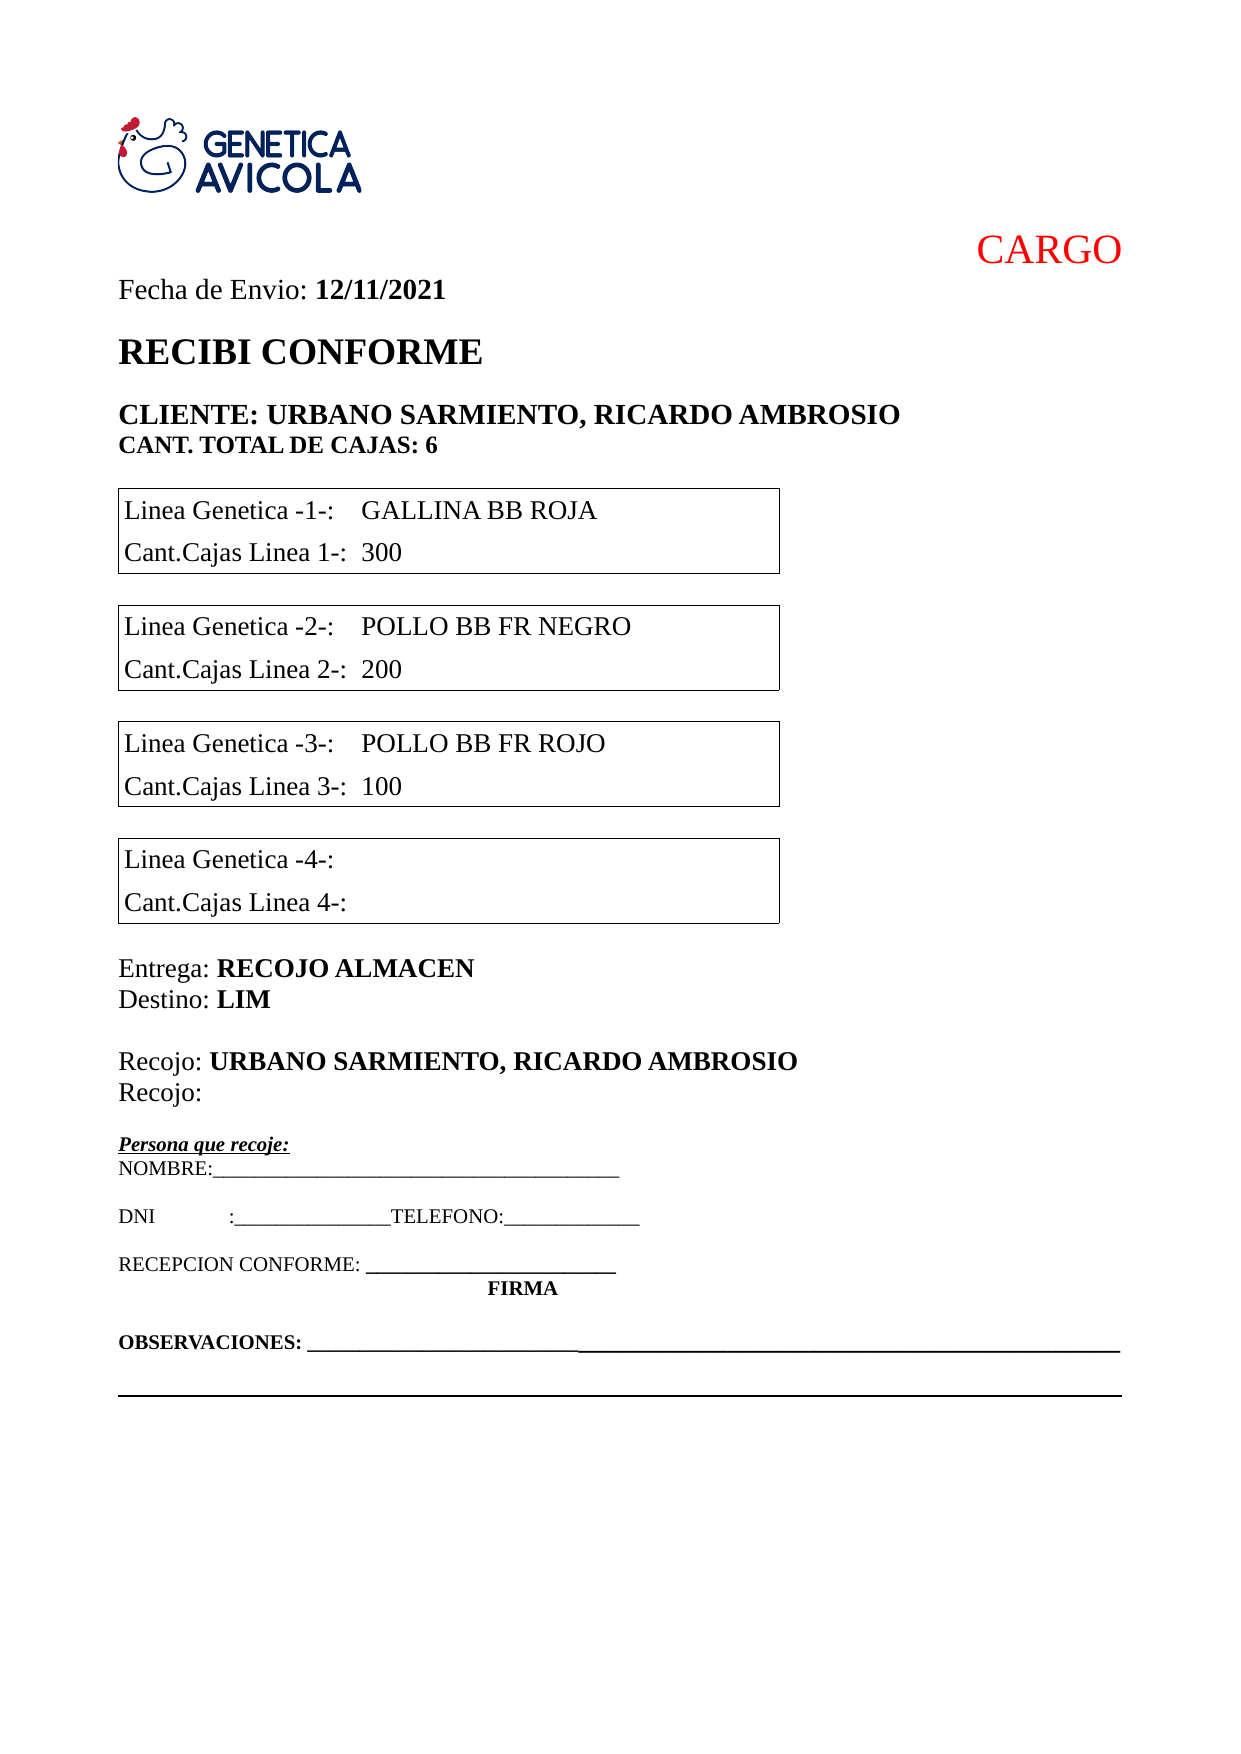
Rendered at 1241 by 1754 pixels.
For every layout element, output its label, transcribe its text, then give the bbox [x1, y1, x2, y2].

table_cell Linea Genetica -2-: [119, 606, 356, 647]
text RECIBI CONFORME [118, 330, 1122, 373]
text Destino: LIM [118, 983, 1122, 1014]
table_header GALLINA BB ROJA [356, 489, 779, 531]
text Fecha de Envio: 12/11/2021 [118, 272, 1122, 306]
table_cell POLLO BB FR ROJO [356, 722, 779, 764]
text FIRMA [118, 1276, 1122, 1300]
table_cell 100 [356, 764, 779, 806]
text DNI :_______________TELEFONO:_____________ [118, 1204, 1122, 1228]
table_cell [356, 839, 779, 880]
text Persona que recoje: [118, 1132, 1122, 1156]
text NOMBRE:_______________________________________ [118, 1156, 1122, 1180]
table_cell Cant.Cajas Linea 1-: [119, 531, 356, 573]
table_cell [356, 691, 779, 721]
text Entrega: RECOJO ALMACEN [118, 952, 1122, 983]
table_cell [356, 880, 779, 923]
text OBSERVACIONES: __________________________________________________________________ [118, 1324, 1122, 1355]
table_cell Cant.Cajas Linea 4-: [119, 880, 356, 923]
text Recojo: [118, 1076, 1122, 1108]
picture [117, 117, 362, 193]
text CLIENTE: URBANO SARMIENTO, RICARDO AMBROSIO [118, 397, 1122, 431]
table_cell Linea Genetica -3-: [119, 722, 356, 764]
text CANT. TOTAL DE CAJAS: 6 [118, 431, 1122, 459]
table_cell [118, 574, 356, 604]
text CARGO [118, 224, 1122, 272]
table_cell [118, 807, 356, 838]
table_cell [356, 574, 779, 604]
text RECEPCION CONFORME: ________________________ [118, 1252, 1122, 1276]
table_cell 300 [356, 531, 779, 573]
table_header Linea Genetica -1-: [119, 489, 356, 531]
table_cell POLLO BB FR NEGRO [356, 606, 779, 647]
text Recojo: URBANO SARMIENTO, RICARDO AMBROSIO [118, 1045, 1122, 1076]
table_cell Cant.Cajas Linea 2-: [119, 647, 356, 690]
table_cell 200 [356, 647, 779, 690]
table_cell Linea Genetica -4-: [119, 839, 356, 880]
table_cell [356, 807, 779, 838]
table_cell [118, 691, 356, 721]
table_cell Cant.Cajas Linea 3-: [119, 764, 356, 806]
